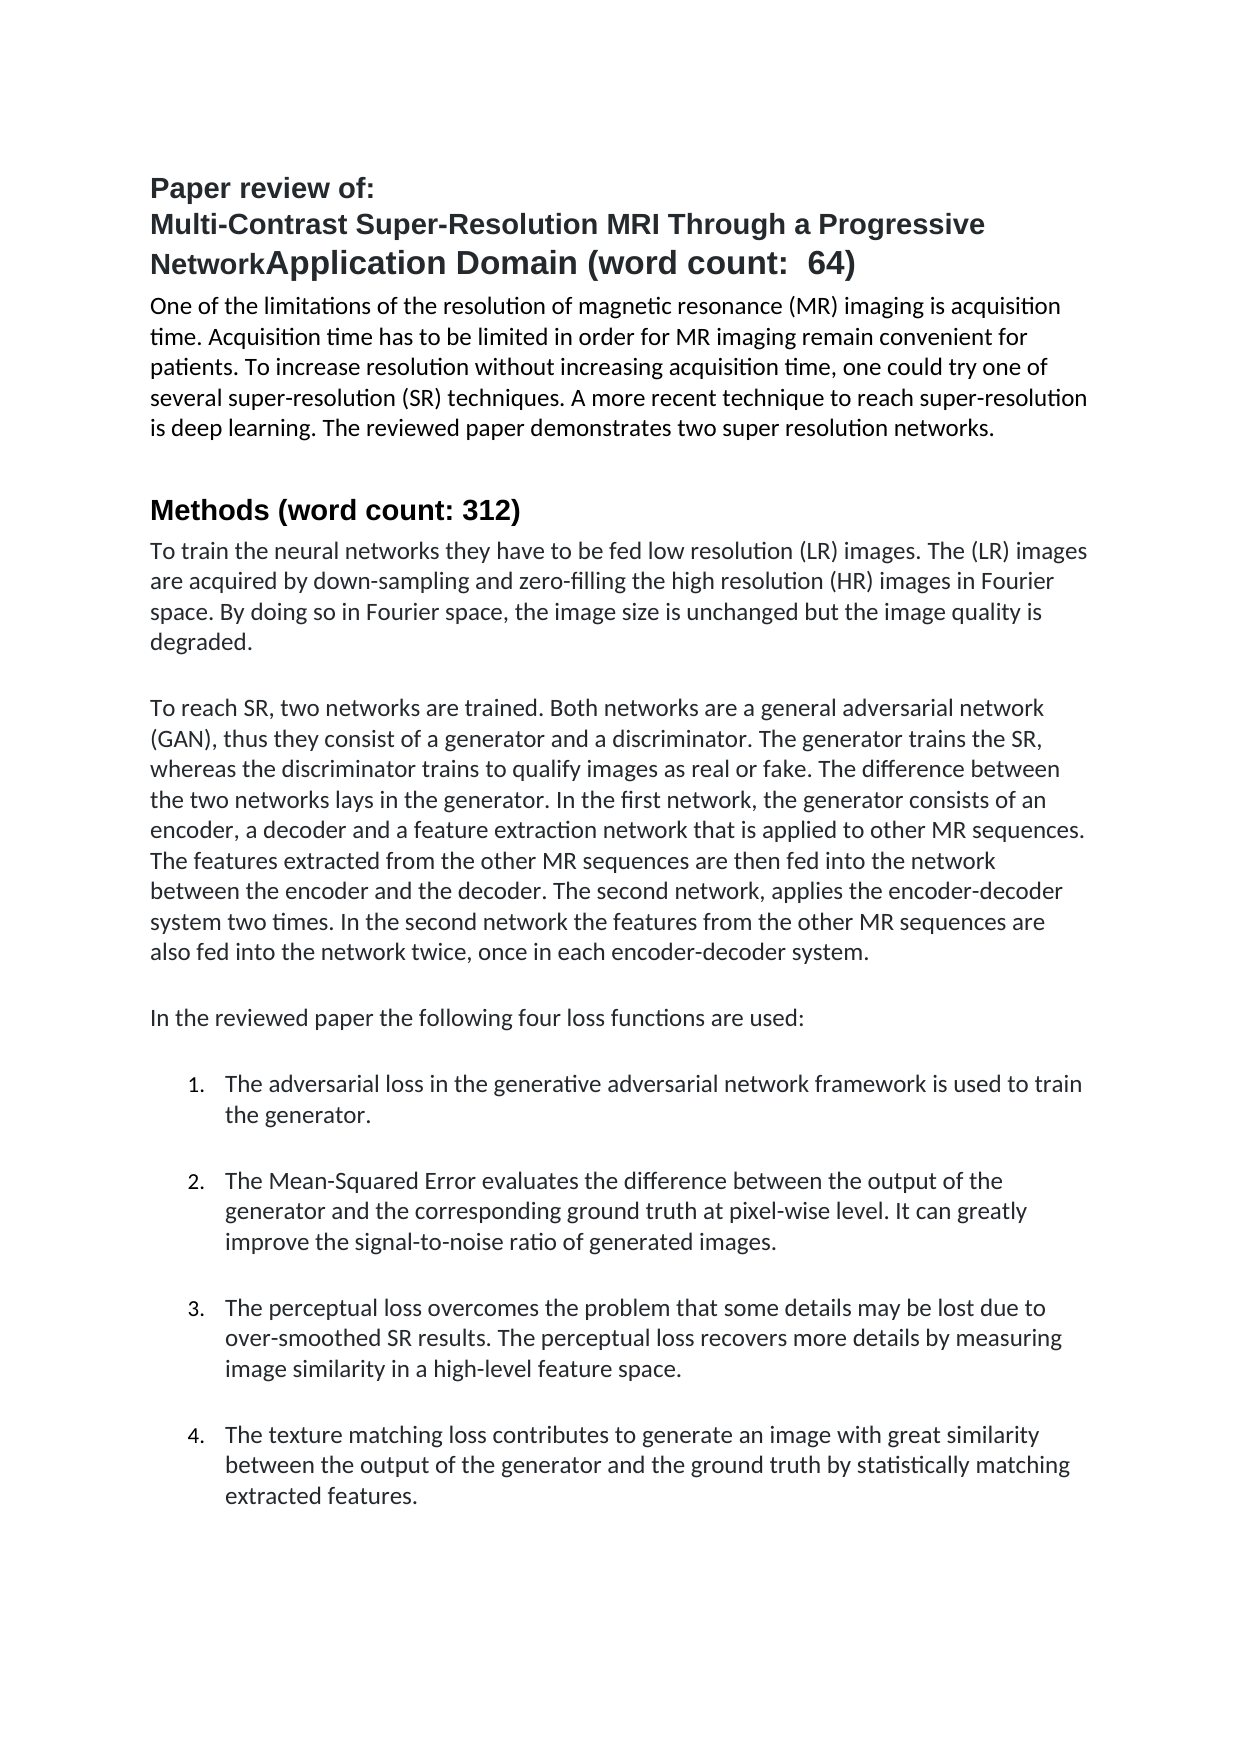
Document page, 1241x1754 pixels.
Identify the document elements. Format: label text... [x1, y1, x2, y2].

list The perceptual loss overcomes the problem that some details may be lost due to over-smoothed SR results. The perceptual loss recovers more details by measuring image similarity in a high-level feature space. [187, 1292, 1090, 1383]
list The texture matching loss contributes to generate an image with great similarity between the output of the generator and the ground truth by statistically matching extracted features. [187, 1419, 1090, 1510]
text To reach SR, two networks are trained. Both networks are a general adversarial network (GAN), thus they consist of a generator and a discriminator. The generator trains the SR, whereas the discriminator trains to qualify images as real or fake. The difference between the two networks lays in the generator. In the first network, the generator consists of an encoder, a decoder and a feature extraction network that is applied to other MR sequences. The features extracted from the other MR sequences are then fed into the network between the encoder and the decoder. The second network, applies the encoder-decoder system two times. In the second network the features from the other MR sequences are also fed into the network twice, once in each encoder-decoder system. [150, 692, 1090, 967]
list The Mean-Squared Error evaluates the difference between the output of the generator and the corresponding ground truth at pixel-wise level. It can greatly improve the signal-to-noise ratio of generated images. [187, 1165, 1090, 1256]
subtitle Methods (word count: 312) [150, 493, 1090, 526]
text In the reviewed paper the following four loss functions are used: [150, 1002, 1090, 1033]
list The adversarial loss in the generative adversarial network framework is used to train the generator. [187, 1068, 1090, 1129]
text One of the limitations of the resolution of magnetic resonance (MR) imaging is acquisition time. Acquisition time has to be limited in order for MR imaging remain convenient for patients. To increase resolution without increasing acquisition time, one could try one of several super-resolution (SR) techniques. A more recent technique to reach super-resolution is deep learning. The reviewed paper demonstrates two super resolution networks. [150, 290, 1090, 443]
subtitle Paper review of: Multi-Contrast Super-Resolution MRI Through a Progressive NetworkApplication Domain (word count: 64) [150, 171, 1090, 281]
text To train the neural networks they have to be fed low resolution (LR) images. The (LR) images are acquired by down-sampling and zero-filling the high resolution (HR) images in Fourier space. By doing so in Fourier space, the image size is unchanged but the image quality is degraded. [150, 535, 1090, 657]
